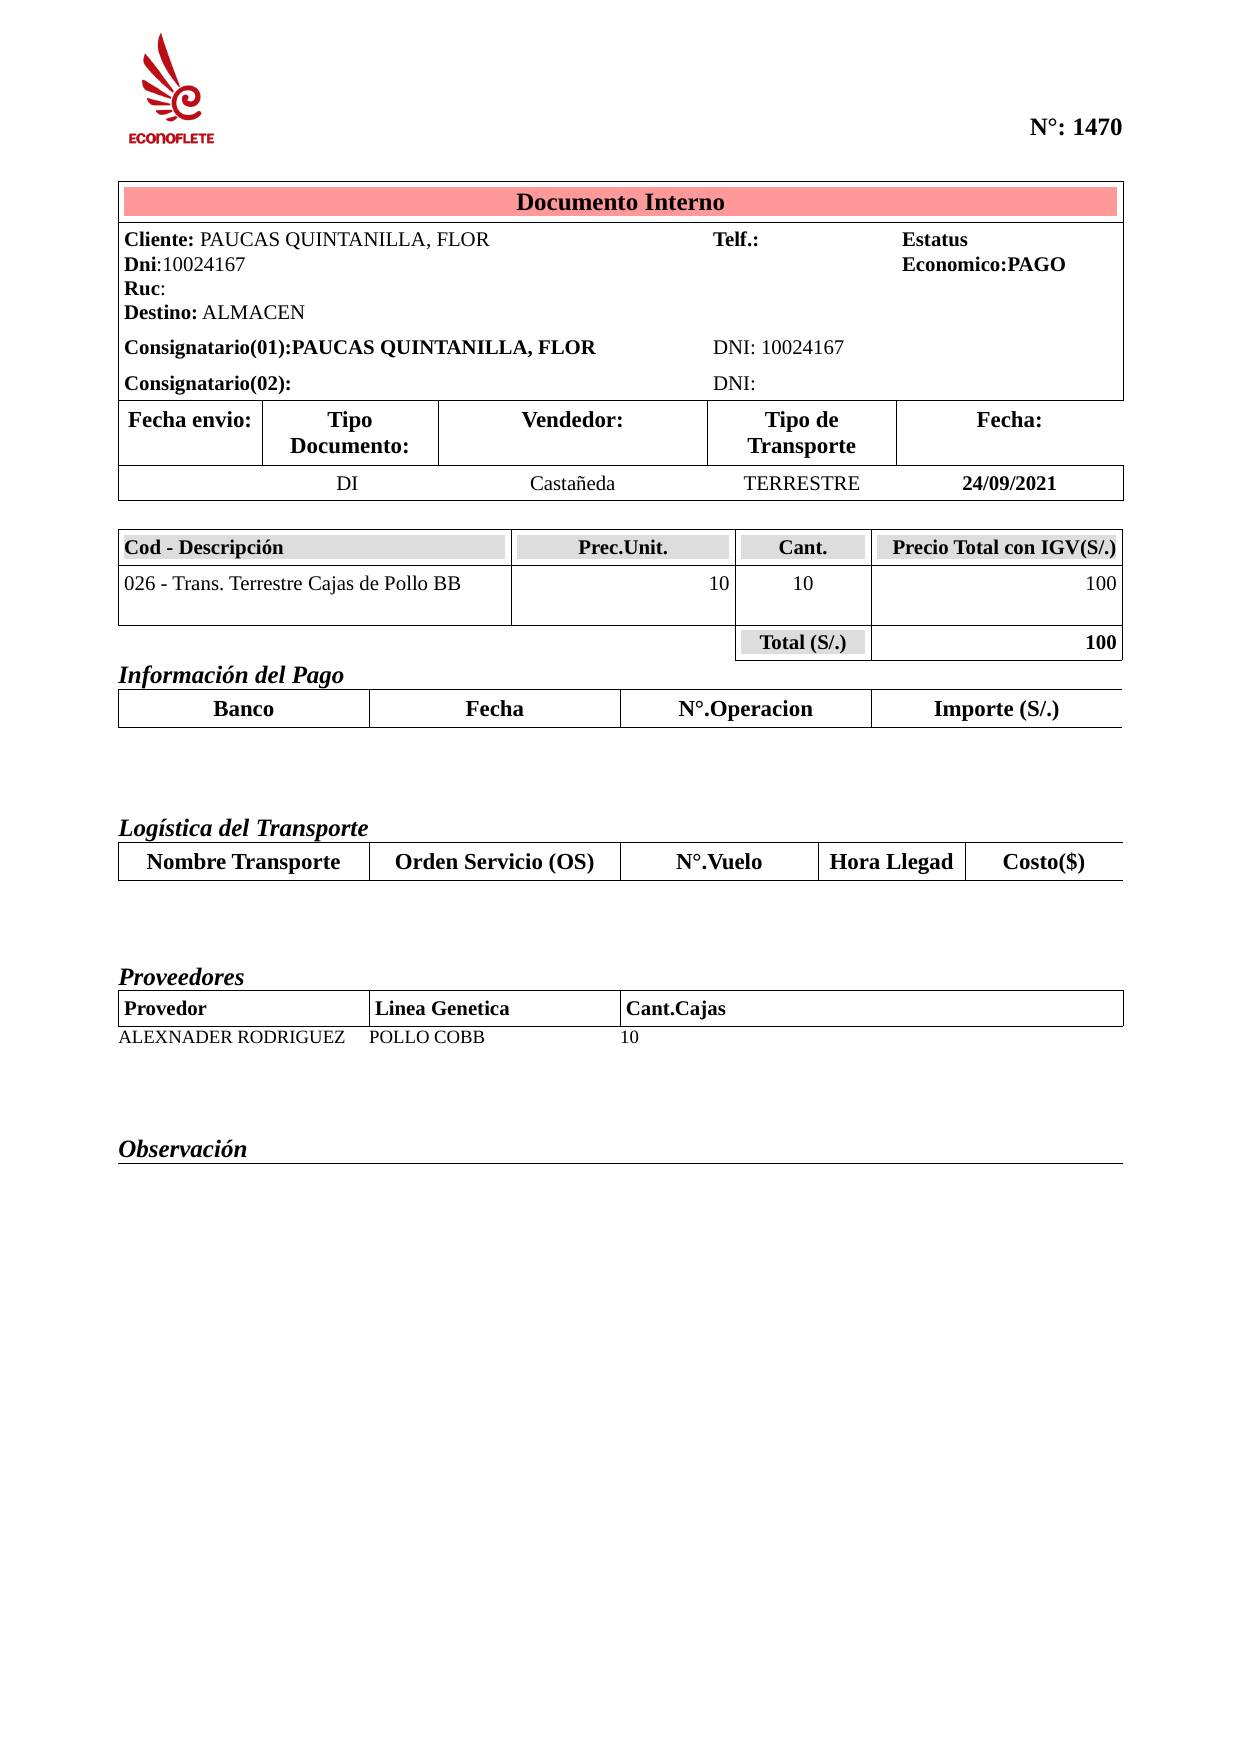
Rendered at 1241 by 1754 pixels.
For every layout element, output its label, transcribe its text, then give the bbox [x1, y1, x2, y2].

table_cell Fecha: [897, 401, 1123, 465]
table_cell DI [262, 466, 438, 500]
table_cell POLLO COBB [369, 1027, 620, 1048]
table_cell [369, 881, 620, 904]
table_cell [118, 785, 369, 813]
table_cell [965, 881, 1123, 904]
table_header Cant.Cajas [621, 991, 1123, 1026]
table_cell [369, 756, 620, 784]
table_cell [369, 1112, 620, 1134]
table_header Linea Genetica [370, 991, 620, 1026]
table_header Hora Llegad [819, 843, 965, 880]
table_cell [965, 933, 1123, 962]
table_cell TERRESTRE [707, 466, 896, 500]
table_cell [818, 933, 965, 962]
table_cell [818, 904, 965, 933]
table_cell [871, 728, 1122, 756]
table_cell [118, 881, 369, 904]
table_cell Vendedor: [439, 401, 707, 465]
table_header Cant. [736, 530, 871, 565]
text Logística del Transporte [118, 813, 1122, 842]
table_cell [118, 728, 369, 756]
table_cell [620, 904, 818, 933]
table_cell [965, 904, 1123, 933]
text Observación [118, 1134, 1122, 1163]
table_cell [620, 1091, 1123, 1112]
table_cell 100 [872, 626, 1122, 660]
table_cell [369, 1048, 620, 1069]
table_cell 10 [620, 1027, 1123, 1048]
table_cell Consignatario(02): [119, 365, 707, 400]
table_cell Total (S/.) [736, 626, 871, 660]
table_cell [118, 1112, 369, 1134]
table_cell [118, 904, 369, 933]
table_cell Tipo de Transporte [708, 401, 896, 465]
table_cell Cliente: PAUCAS QUINTANILLA, FLOR Dni:10024167 Ruc: Destino: ALMACEN [119, 223, 707, 329]
table_cell [118, 1091, 369, 1112]
table_cell [369, 933, 620, 962]
table_cell 24/09/2021 [896, 466, 1123, 500]
table_header Prec.Unit. [512, 530, 735, 565]
table_cell [118, 933, 369, 962]
table_cell 10 [736, 566, 871, 624]
table_cell ALEXNADER RODRIGUEZ [118, 1027, 369, 1048]
table_header [118, 1164, 1123, 1187]
table_cell [620, 1069, 1123, 1091]
table_header Precio Total con IGV(S/.) [872, 530, 1122, 565]
table_cell [818, 881, 965, 904]
table_cell Fecha envio: [119, 401, 262, 465]
table_cell Tipo Documento: [263, 401, 438, 465]
table_cell [118, 1069, 369, 1091]
table_cell 026 - Trans. Terrestre Cajas de Pollo BB [119, 566, 511, 624]
picture [118, 32, 225, 144]
table_cell [620, 1112, 1123, 1134]
table_cell [871, 756, 1122, 784]
table_cell [369, 728, 620, 756]
table_header Costo($) [966, 843, 1123, 880]
table_header Orden Servicio (OS) [370, 843, 620, 880]
table_cell [620, 881, 818, 904]
table_cell [511, 626, 735, 660]
table_header Nombre Transporte [119, 843, 369, 880]
table_cell Telf.: [707, 223, 896, 329]
table_cell [369, 1091, 620, 1112]
table_cell [620, 756, 871, 784]
table_header Cod - Descripción [119, 530, 511, 565]
table_cell [369, 904, 620, 933]
table_cell [620, 728, 871, 756]
table_cell 10 [512, 566, 735, 624]
table_cell [620, 933, 818, 962]
table_cell [620, 785, 871, 813]
table_header Documento Interno [119, 182, 1123, 222]
table_header Provedor [119, 991, 369, 1026]
table_cell Consignatario(01):PAUCAS QUINTANILLA, FLOR [119, 329, 707, 365]
table_cell Estatus Economico:PAGO [896, 223, 1123, 329]
table_cell DNI: 10024167 [707, 329, 1123, 365]
table_cell 100 [872, 566, 1122, 624]
table_cell [119, 466, 262, 500]
table_header N°.Operacion [621, 690, 871, 727]
table_cell [118, 626, 511, 660]
table_header N°.Vuelo [621, 843, 818, 880]
table_cell [369, 1069, 620, 1091]
text Proveedores [118, 962, 1122, 990]
text Información del Pago [118, 660, 1122, 689]
table_header Importe (S/.) [872, 690, 1122, 727]
table_cell DNI: [707, 365, 1123, 400]
table_cell [369, 785, 620, 813]
table_cell [118, 1048, 369, 1069]
table_cell [118, 756, 369, 784]
table_header Banco [119, 690, 369, 727]
table_header Fecha [370, 690, 620, 727]
table_cell [620, 1048, 1123, 1069]
table_cell Castañeda [438, 466, 707, 500]
table_cell [871, 785, 1122, 813]
